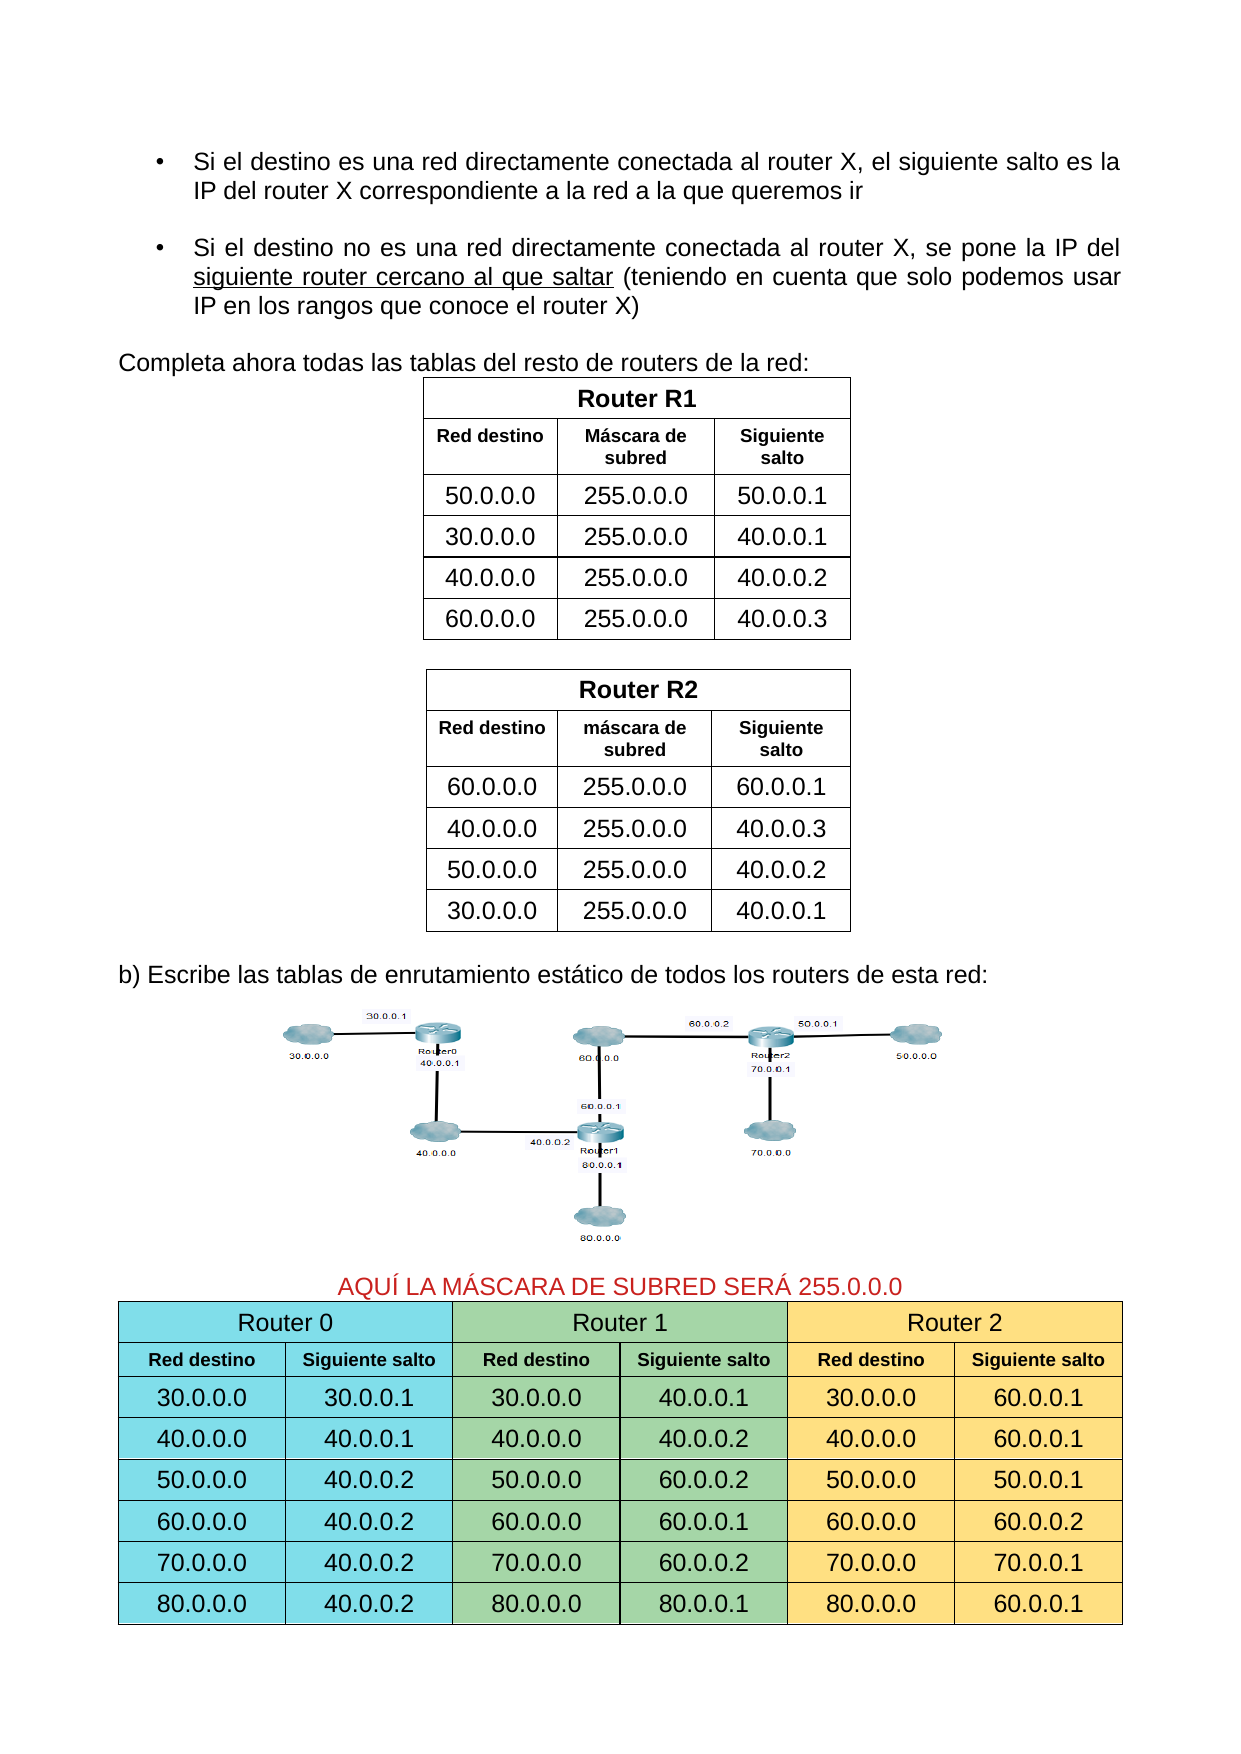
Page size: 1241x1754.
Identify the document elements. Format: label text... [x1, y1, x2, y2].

table_header Router R2 [427, 670, 850, 710]
table_cell 60.0.0.1 [955, 1418, 1122, 1458]
table_cell 255.0.0.0 [558, 767, 711, 807]
table_cell 50.0.0.0 [427, 849, 557, 889]
table_cell 255.0.0.0 [558, 890, 711, 931]
table_cell 255.0.0.0 [558, 808, 711, 848]
table_cell Siguiente salto [955, 1343, 1122, 1376]
table_cell Siguiente salto [712, 711, 850, 766]
table_cell 40.0.0.3 [712, 808, 850, 848]
table_cell 255.0.0.0 [558, 599, 714, 639]
table_cell 70.0.0.0 [453, 1542, 619, 1582]
table_cell 60.0.0.0 [119, 1501, 285, 1541]
list Si el destino no es una red directamente conectada al router X, se pone la IP del siguiente router cercano al que saltar (teniendo en cuenta que solo podemos usar IP en los rangos que conoce el router X) [156, 233, 1122, 319]
table_cell 60.0.0.1 [712, 767, 850, 807]
table_cell máscara de subred [558, 711, 711, 766]
table_header Router 1 [453, 1302, 787, 1342]
table_cell 40.0.0.1 [286, 1418, 452, 1458]
table_cell 40.0.0.0 [119, 1418, 285, 1458]
table_cell 60.0.0.2 [955, 1501, 1122, 1541]
table_cell 60.0.0.0 [427, 767, 557, 807]
table_cell 40.0.0.2 [712, 849, 850, 889]
table_cell 30.0.0.1 [286, 1377, 452, 1417]
table_cell 40.0.0.2 [286, 1583, 452, 1623]
table_header Router 0 [119, 1302, 452, 1342]
table_cell 60.0.0.1 [955, 1377, 1122, 1417]
list Si el destino es una red directamente conectada al router X, el siguiente salto es la IP del router X correspondiente a la red a la que queremos ir [156, 147, 1122, 204]
table_cell 40.0.0.1 [712, 890, 850, 931]
table_cell 40.0.0.2 [286, 1542, 452, 1582]
table_header Router 2 [788, 1302, 1122, 1342]
table_cell 30.0.0.0 [427, 890, 557, 931]
table_cell 50.0.0.1 [715, 475, 850, 515]
table_cell 255.0.0.0 [558, 849, 711, 889]
table_cell 40.0.0.0 [427, 808, 557, 848]
table_cell 40.0.0.2 [621, 1418, 787, 1458]
table_cell 40.0.0.3 [715, 599, 850, 639]
table_cell Red destino [424, 419, 557, 474]
table_cell 80.0.0.0 [788, 1583, 954, 1623]
table_cell 50.0.0.0 [119, 1460, 285, 1500]
table_cell 40.0.0.2 [286, 1460, 452, 1500]
table_cell 255.0.0.0 [558, 516, 714, 556]
table_cell 40.0.0.1 [621, 1377, 787, 1417]
table_cell Máscara de subred [558, 419, 714, 474]
table_cell Red destino [119, 1343, 285, 1376]
table_header Router R1 [424, 378, 850, 418]
table_cell 60.0.0.0 [453, 1501, 619, 1541]
table_cell 40.0.0.0 [788, 1418, 954, 1458]
table_cell 30.0.0.0 [453, 1377, 619, 1417]
table_cell 60.0.0.0 [424, 599, 557, 639]
table_cell 80.0.0.0 [119, 1583, 285, 1623]
table_cell 80.0.0.0 [453, 1583, 619, 1623]
table_cell 30.0.0.0 [119, 1377, 285, 1417]
table_cell 50.0.0.0 [453, 1460, 619, 1500]
table_cell 60.0.0.2 [621, 1542, 787, 1582]
table_cell 30.0.0.0 [424, 516, 557, 556]
text Completa ahora todas las tablas del resto de routers de la red: [118, 348, 1122, 377]
picture [275, 996, 966, 1244]
table_cell 40.0.0.2 [286, 1501, 452, 1541]
table_cell Siguiente salto [715, 419, 850, 474]
table_cell Red destino [427, 711, 557, 766]
table_cell 60.0.0.0 [788, 1501, 954, 1541]
table_cell Red destino [788, 1343, 954, 1376]
table_cell 60.0.0.2 [621, 1460, 787, 1500]
table_cell 70.0.0.0 [119, 1542, 285, 1582]
table_cell 70.0.0.0 [788, 1542, 954, 1582]
text b) Escribe las tablas de enrutamiento estático de todos los routers de esta red: [118, 960, 1122, 989]
table_cell 60.0.0.1 [955, 1583, 1122, 1623]
table_cell 40.0.0.0 [453, 1418, 619, 1458]
table_cell 40.0.0.0 [424, 558, 557, 598]
table_cell 40.0.0.1 [715, 516, 850, 556]
table_cell 60.0.0.1 [621, 1501, 787, 1541]
table_cell Red destino [453, 1343, 619, 1376]
table_cell 70.0.0.1 [955, 1542, 1122, 1582]
table_cell 50.0.0.0 [788, 1460, 954, 1500]
table_cell Siguiente salto [621, 1343, 787, 1376]
table_cell 40.0.0.2 [715, 558, 850, 598]
table_cell 255.0.0.0 [558, 558, 714, 598]
table_cell 80.0.0.1 [621, 1583, 787, 1623]
text AQUÍ LA MÁSCARA DE SUBRED SERÁ 255.0.0.0 [118, 1272, 1122, 1301]
table_cell 255.0.0.0 [558, 475, 714, 515]
table_cell 50.0.0.1 [955, 1460, 1122, 1500]
table_cell 50.0.0.0 [424, 475, 557, 515]
table_cell 30.0.0.0 [788, 1377, 954, 1417]
table_cell Siguiente salto [286, 1343, 452, 1376]
